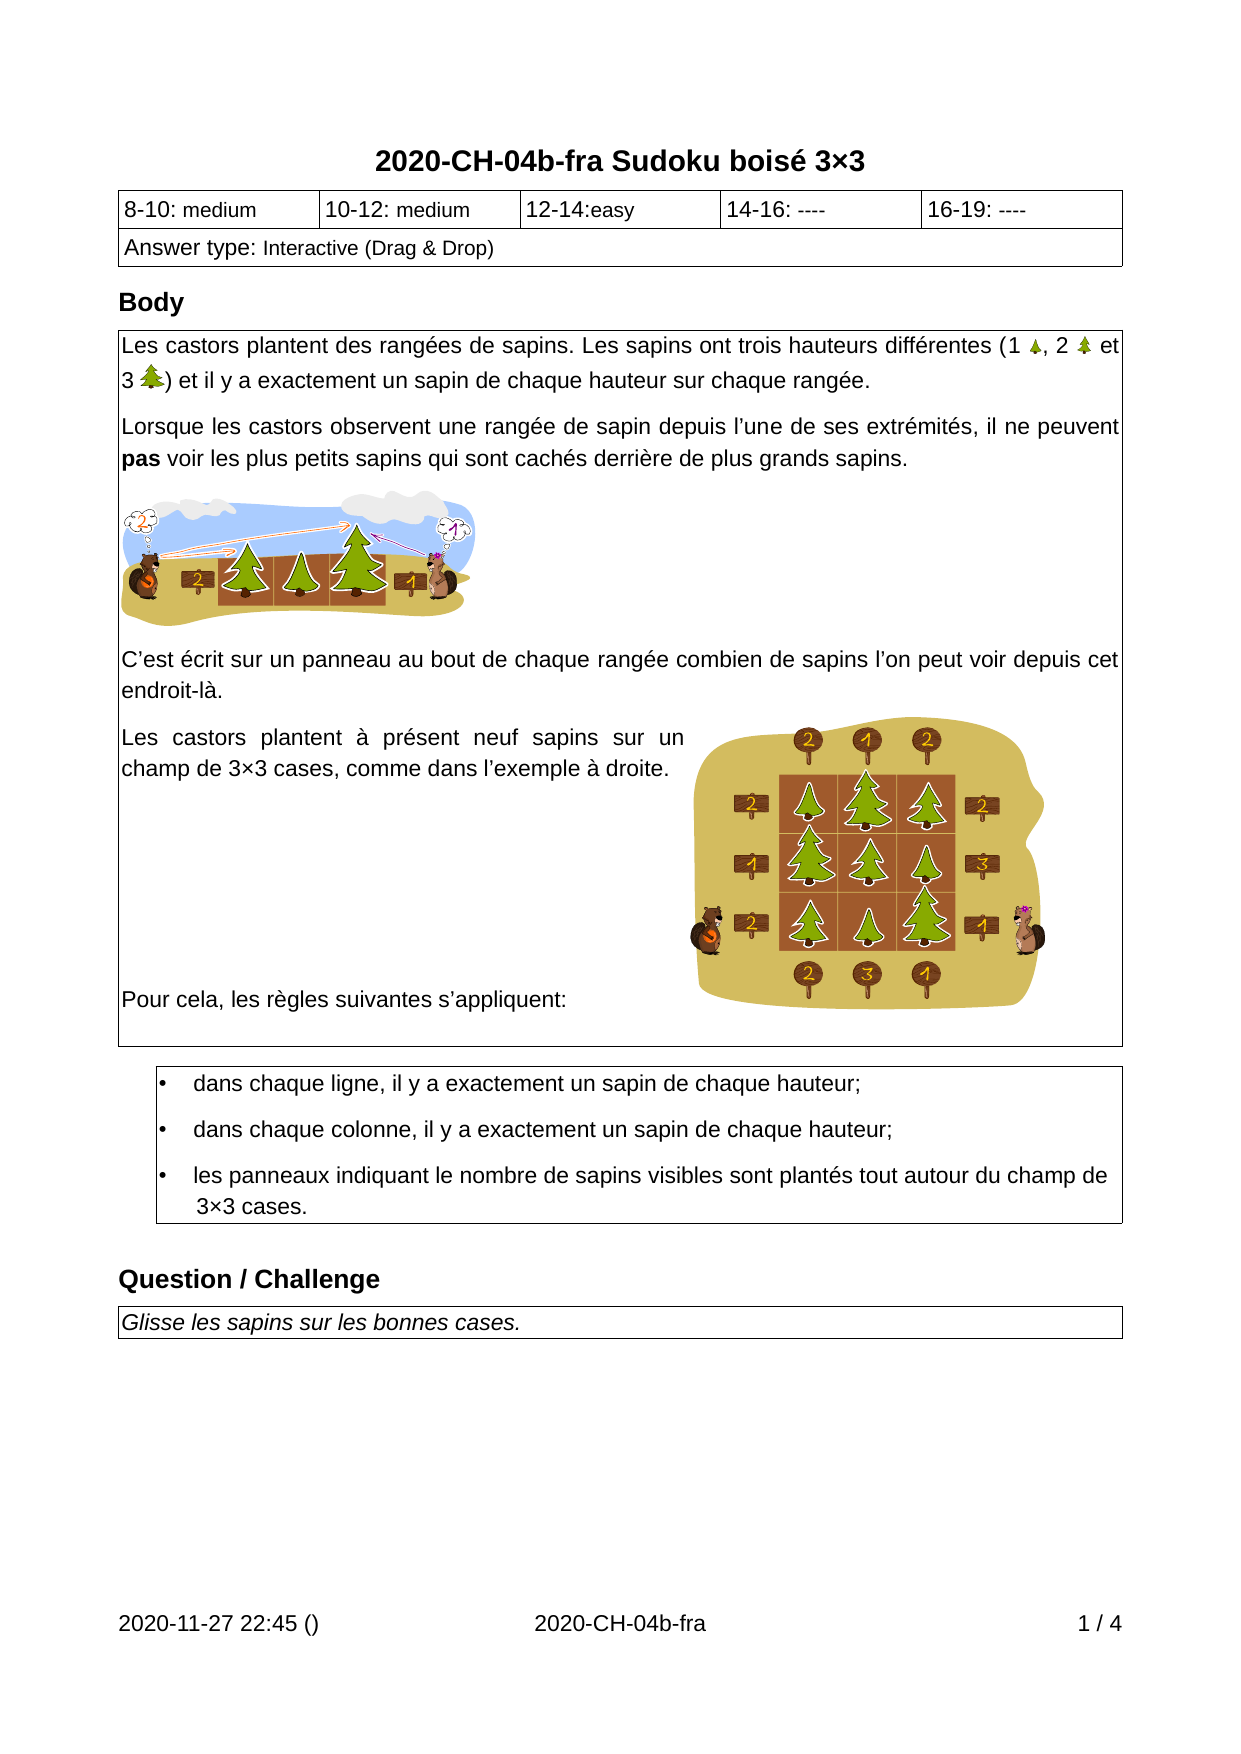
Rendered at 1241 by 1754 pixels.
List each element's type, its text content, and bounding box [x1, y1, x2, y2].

subtitle 2020-CH-04b-fra Sudoku boisé 3×3 [118, 143, 1122, 177]
table_header 14-16: ---- [721, 191, 921, 228]
subtitle Body [118, 287, 1122, 317]
text Glisse les sapins sur les bonnes cases. [119, 1307, 1122, 1338]
text [961, 720, 1122, 781]
list dans chaque colonne, il y a exactement un sapin de chaque hauteur; [157, 1113, 1122, 1142]
text Pour cela, les règles suivantes s’appliquent: [119, 983, 1122, 1046]
text C’est écrit sur un panneau au bout de chaque rangée combien de sapins l’on peut voir depuis cet endroit-là. [119, 643, 1122, 704]
list dans chaque ligne, il y a exactement un sapin de chaque hauteur; [157, 1067, 1122, 1096]
text Lorsque les castors observent une rangée de sapin depuis l’une de ses extrémités, il ne peuvent pas voir les plus petits sapins qui sont cachés derrière de plus grands sapins. [119, 410, 1122, 471]
table_cell Answer type: Interactive (Drag & Drop) [119, 229, 1122, 266]
list les panneaux indiquant le nombre de sapins visibles sont plantés tout autour du champ de 3×3 cases. [157, 1159, 1122, 1223]
table_header 8-10: medium [119, 191, 319, 228]
text Les castors plantent des rangées de sapins. Les sapins ont trois hauteurs différentes (1 , 2 et 3 ) et il y a exactement un sapin de chaque hauteur sur chaque rangée. [119, 331, 1122, 393]
table_header 10-12: medium [320, 191, 520, 228]
text Les castors plantent à présent neuf sapins sur un champ de 3×3 cases, comme dans l’exemple à droite. [119, 720, 874, 781]
table_header 16-19: ---- [922, 191, 1122, 228]
table_header 12-14:easy [521, 191, 720, 228]
subtitle Question / Challenge [118, 1263, 1122, 1294]
